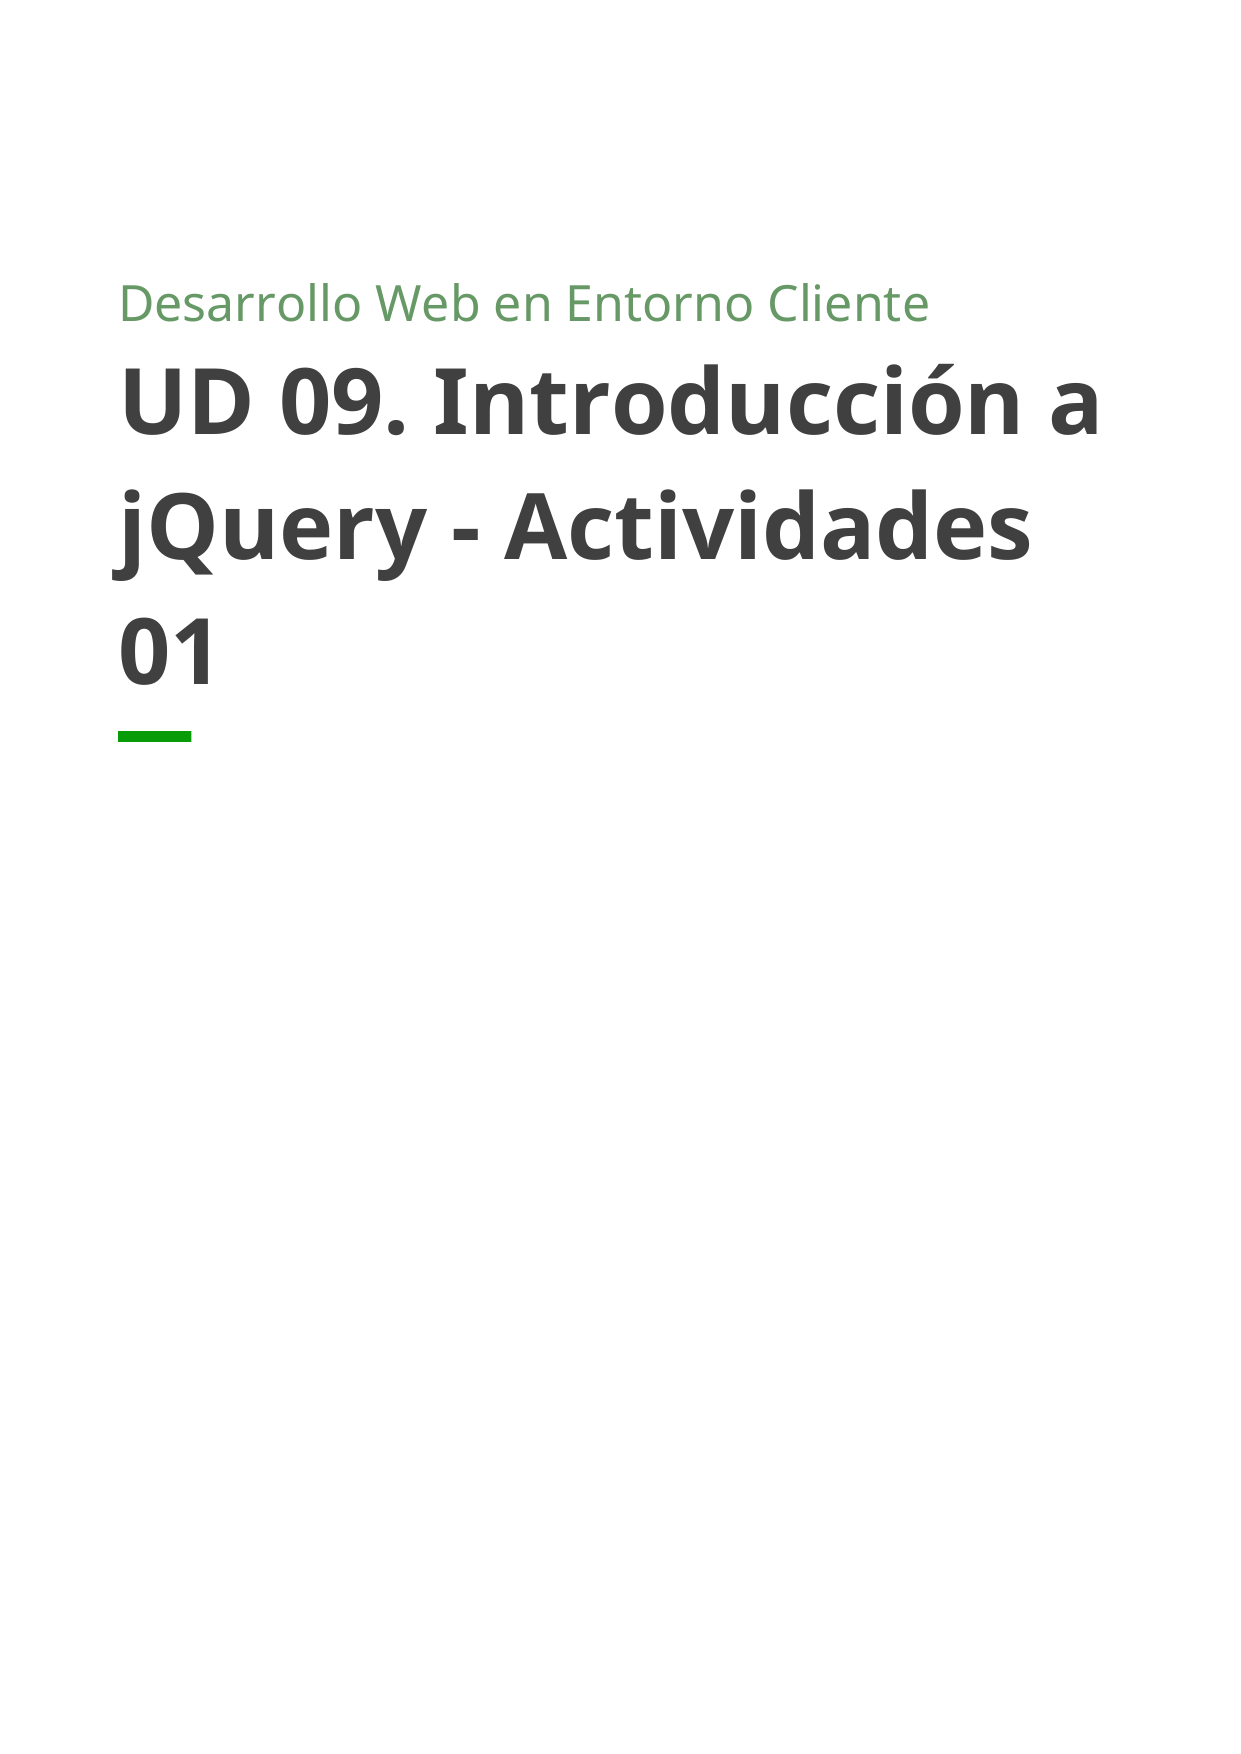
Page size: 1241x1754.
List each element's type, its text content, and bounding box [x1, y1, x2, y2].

picture [118, 731, 192, 742]
title Desarrollo Web en Entorno Cliente UD 09. Introducción a jQuery - Actividades 01 [118, 268, 1122, 711]
